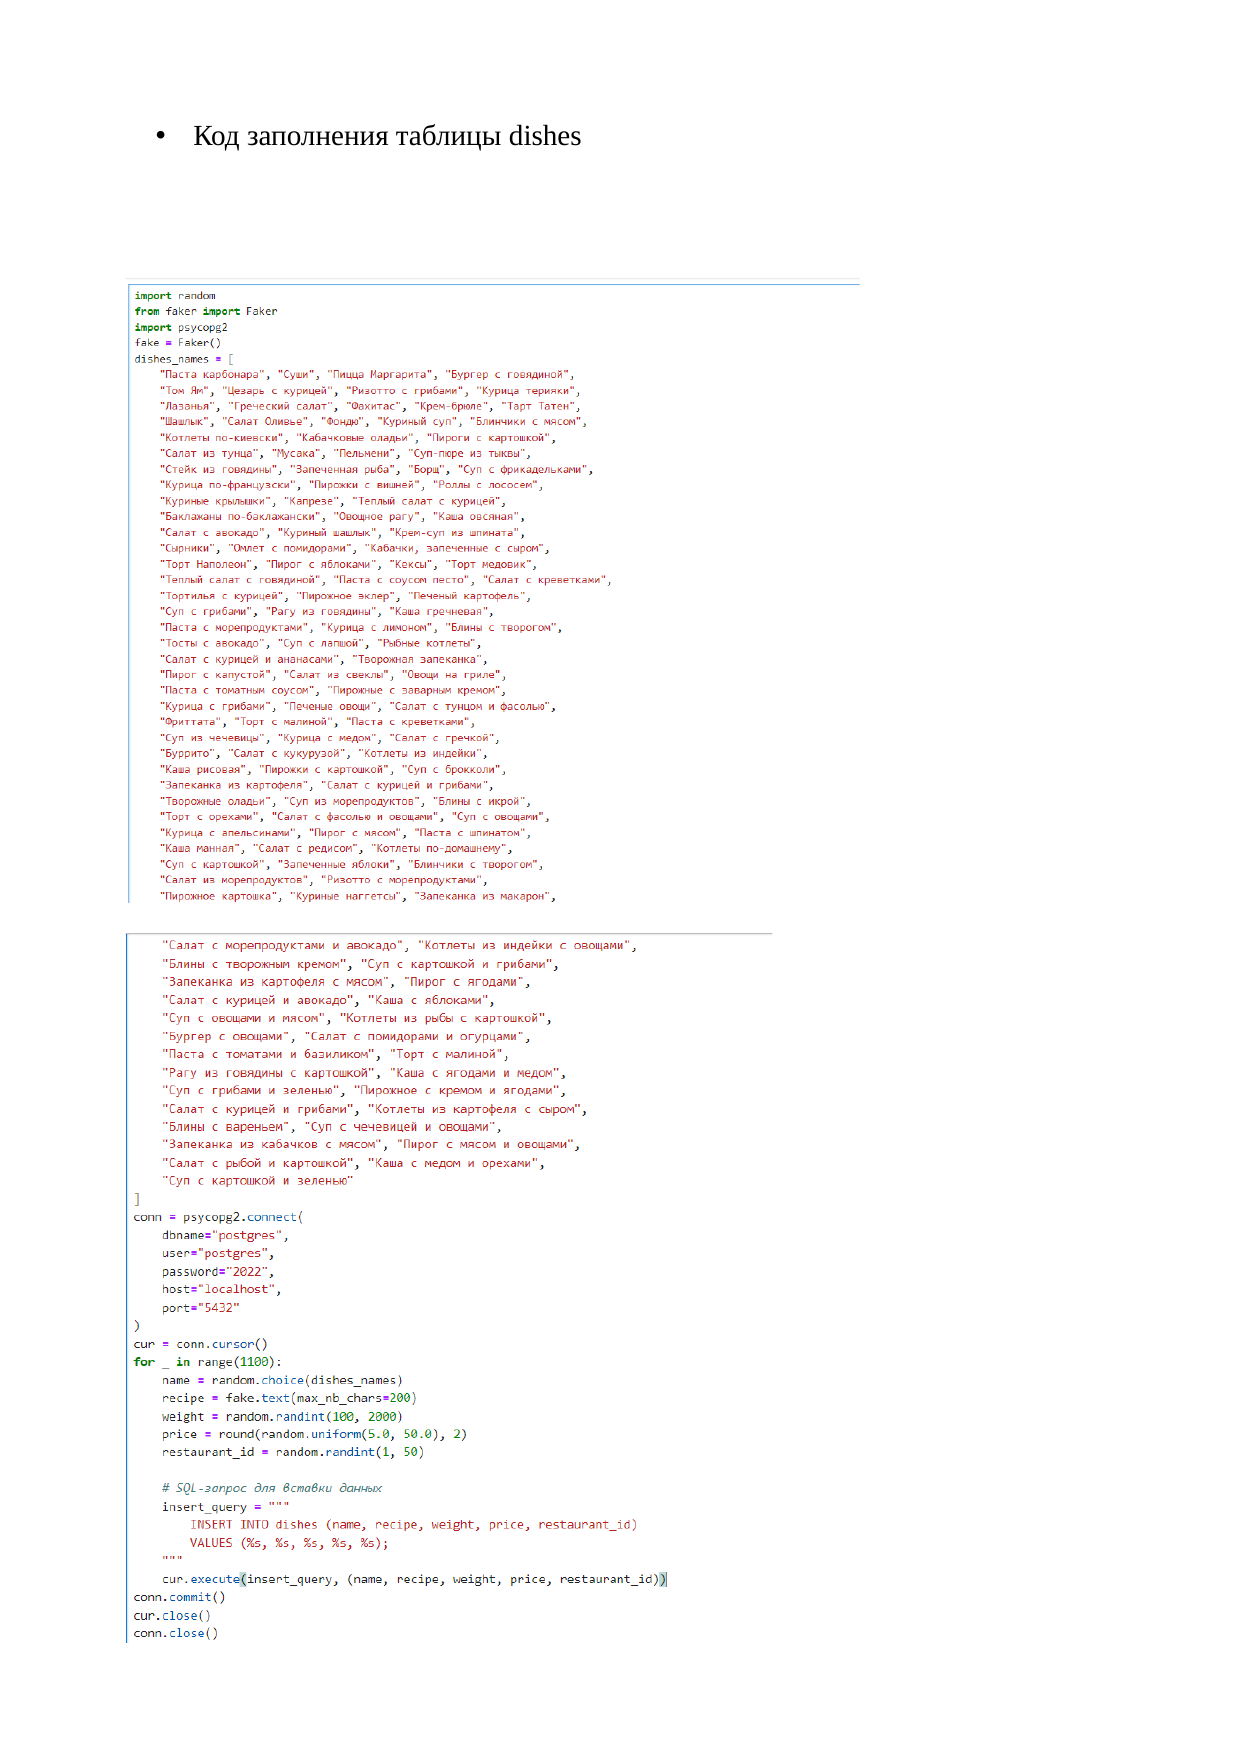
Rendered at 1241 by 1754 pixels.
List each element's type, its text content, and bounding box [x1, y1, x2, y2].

picture [125, 278, 860, 903]
list Код заполнения таблицы dishes [156, 118, 1122, 152]
picture [125, 933, 773, 1643]
